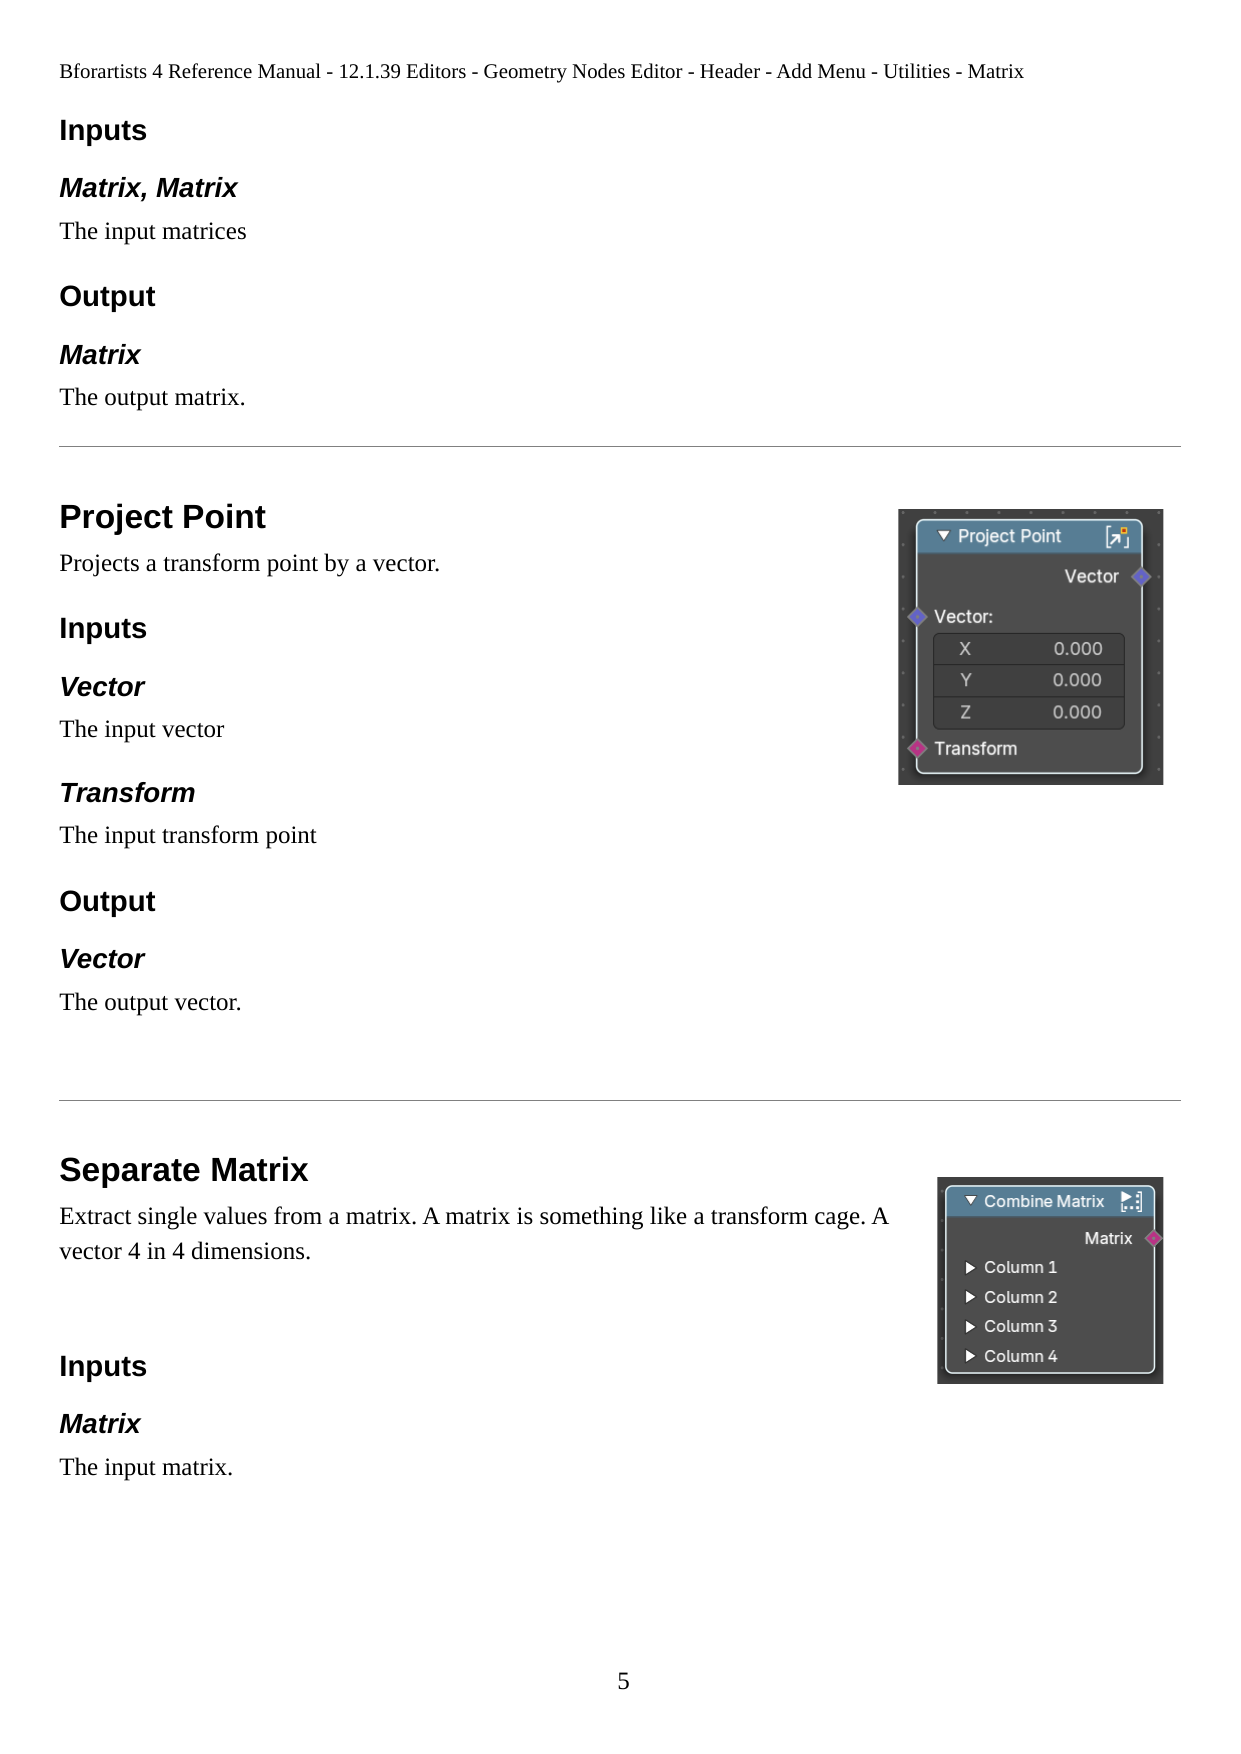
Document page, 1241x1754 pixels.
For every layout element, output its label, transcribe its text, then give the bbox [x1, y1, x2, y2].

subtitle Matrix, Matrix [59, 171, 1181, 203]
text The input matrices [59, 216, 1181, 244]
subtitle [1164, 670, 1181, 702]
subtitle Output [59, 884, 1181, 918]
subtitle Vector [59, 670, 898, 702]
picture [898, 509, 1164, 785]
subtitle [1164, 1349, 1181, 1382]
subtitle Output [59, 279, 1181, 313]
text The input matrix. [59, 1452, 1181, 1481]
text The input vector [59, 714, 898, 743]
text The output matrix. [59, 382, 1181, 411]
subtitle Inputs [59, 1349, 937, 1382]
subtitle Separate Matrix [59, 1150, 1181, 1189]
subtitle Inputs [59, 113, 1181, 146]
text Extract single values from a matrix. A matrix is something like a transform cage. A vector 4 in 4 dimensions. [59, 1201, 937, 1265]
subtitle Transform [59, 776, 1181, 808]
subtitle Project Point [59, 497, 1181, 535]
subtitle Matrix [59, 338, 1181, 370]
text The output vector. [59, 987, 1181, 1016]
text The input transform point [59, 820, 1181, 849]
picture [937, 1177, 1164, 1384]
subtitle Vector [59, 943, 1181, 975]
subtitle Inputs [59, 611, 898, 645]
subtitle Matrix [59, 1407, 1181, 1439]
text Projects a transform point by a vector. [59, 548, 898, 576]
subtitle [1164, 611, 1181, 645]
text [1164, 714, 1181, 743]
